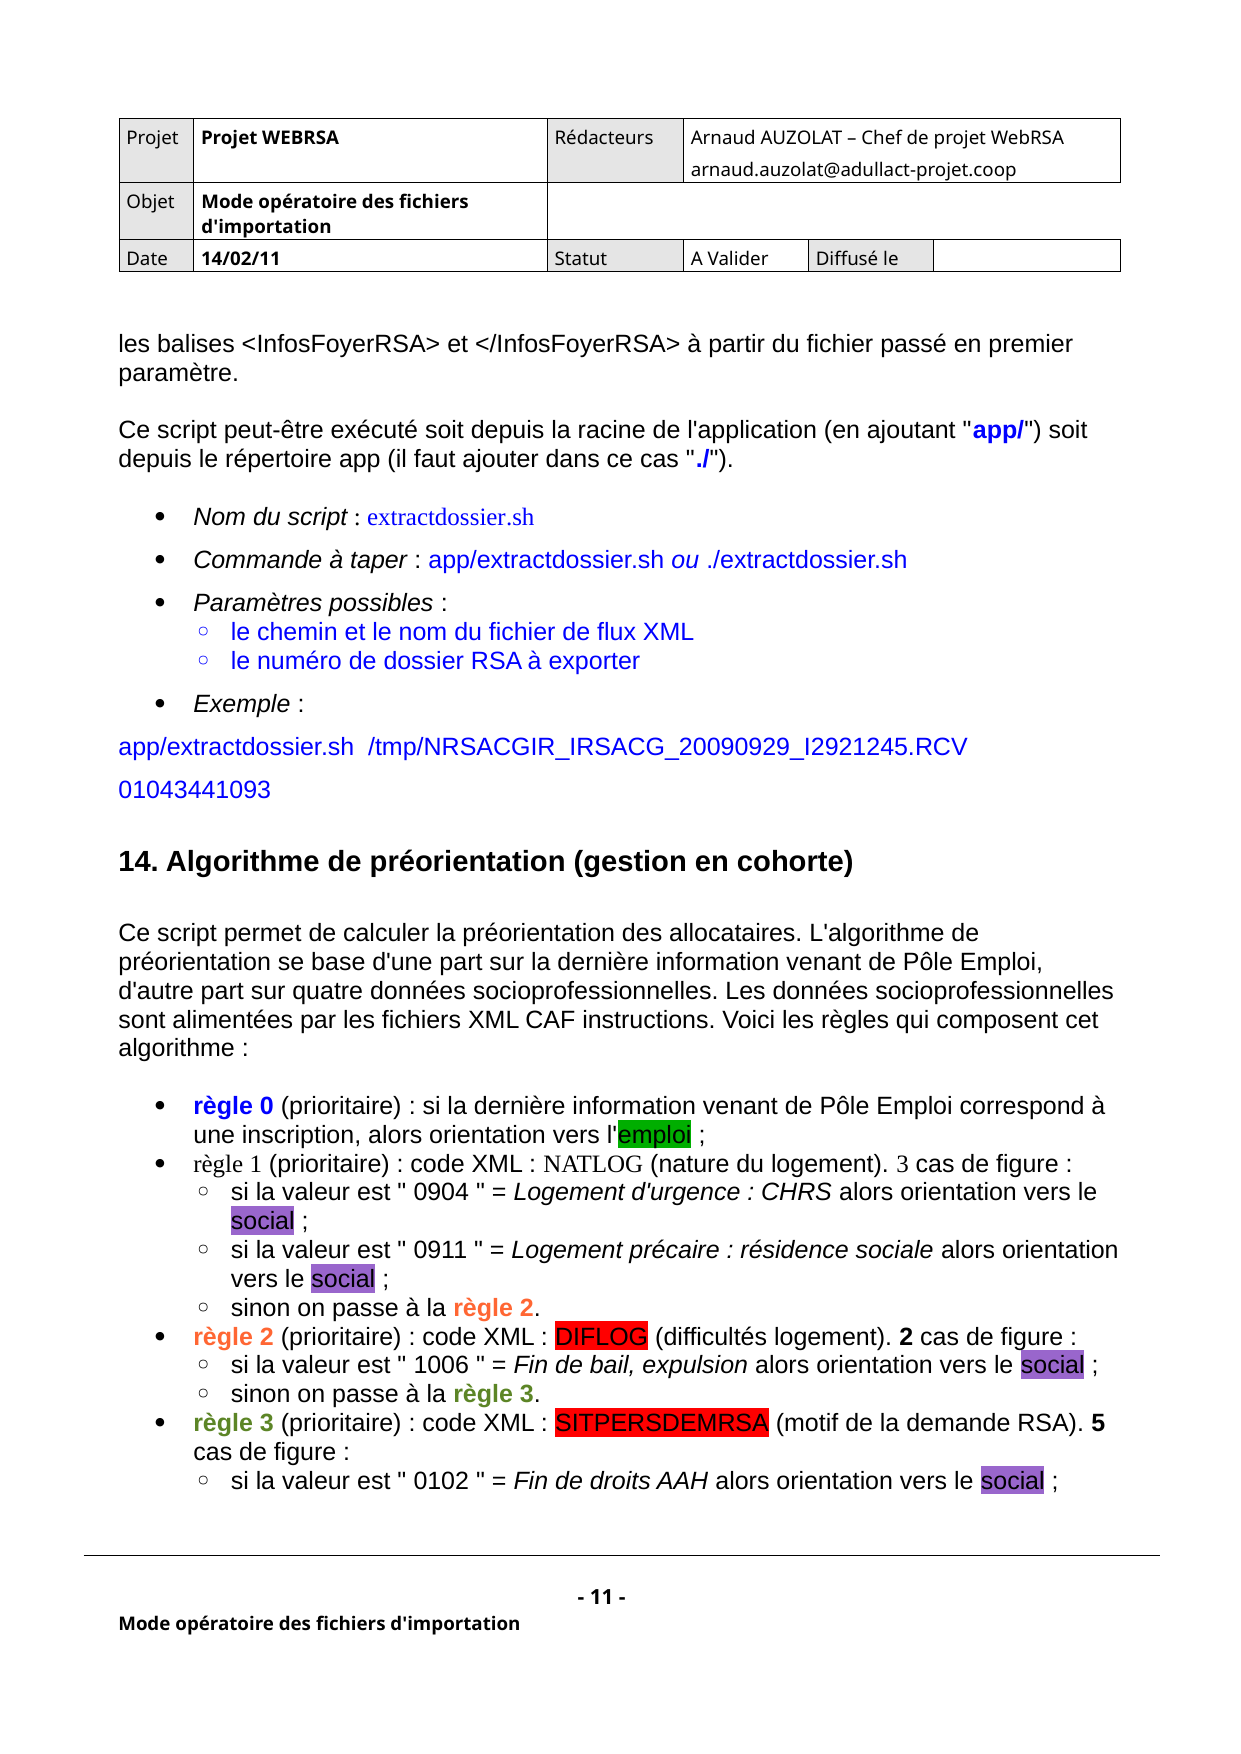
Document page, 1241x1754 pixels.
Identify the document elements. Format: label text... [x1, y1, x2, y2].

list le chemin et le nom du fichier de flux XML [193, 617, 1122, 646]
subtitle 14. Algorithme de préorientation (gestion en cohorte) [118, 844, 1122, 877]
list Exemple : [156, 689, 1122, 718]
text Ce script permet de calculer la préorientation des allocataires. L'algorithme de préorientation se base d'une part sur la dernière information venant de Pôle Emploi, d'autre part sur quatre données socioprofessionnelles. Les données socioprofessionnelles sont alimentées par les fichiers XML CAF instructions. Voici les règles qui composent cet algorithme : [118, 918, 1122, 1062]
list si la valeur est " 0911 " = Logement précaire : résidence sociale alors orientation vers le social ; [193, 1235, 1122, 1293]
list règle 3 (prioritaire) : code XML : SITPERSDEMRSA (motif de la demande RSA). 5 cas de figure : [156, 1408, 1122, 1466]
list si la valeur est " 1006 " = Fin de bail, expulsion alors orientation vers le social ; [193, 1350, 1122, 1379]
list le numéro de dossier RSA à exporter [193, 646, 1122, 675]
list Paramètres possibles : [156, 588, 1122, 617]
list règle 2 (prioritaire) : code XML : DIFLOG (difficultés logement). 2 cas de figure : [156, 1321, 1122, 1350]
text les balises <InfosFoyerRSA> et </InfosFoyerRSA> à partir du fichier passé en premier paramètre. [118, 329, 1122, 387]
text Ce script peut-être exécuté soit depuis la racine de l'application (en ajoutant "app/") soit depuis le répertoire app (il faut ajouter dans ce cas "./"). [118, 416, 1122, 473]
text app/extractdossier.sh /tmp/NRSACGIR_IRSACG_20090929_I2921245.RCV 01043441093 [118, 732, 1122, 804]
list règle 1 (prioritaire) : code XML : NATLOG (nature du logement). 3 cas de figure : [156, 1148, 1122, 1177]
list Nom du script : extractdossier.sh [156, 502, 1122, 531]
list sinon on passe à la règle 3. [193, 1379, 1122, 1408]
list sinon on passe à la règle 2. [193, 1293, 1122, 1321]
list Commande à taper : app/extractdossier.sh ou ./extractdossier.sh [156, 545, 1122, 574]
list si la valeur est " 0904 " = Logement d'urgence : CHRS alors orientation vers le social ; [193, 1177, 1122, 1235]
list règle 0 (prioritaire) : si la dernière information venant de Pôle Emploi correspond à une inscription, alors orientation vers l'emploi ; [156, 1091, 1122, 1148]
list si la valeur est " 0102 " = Fin de droits AAH alors orientation vers le social ; [193, 1466, 1122, 1494]
